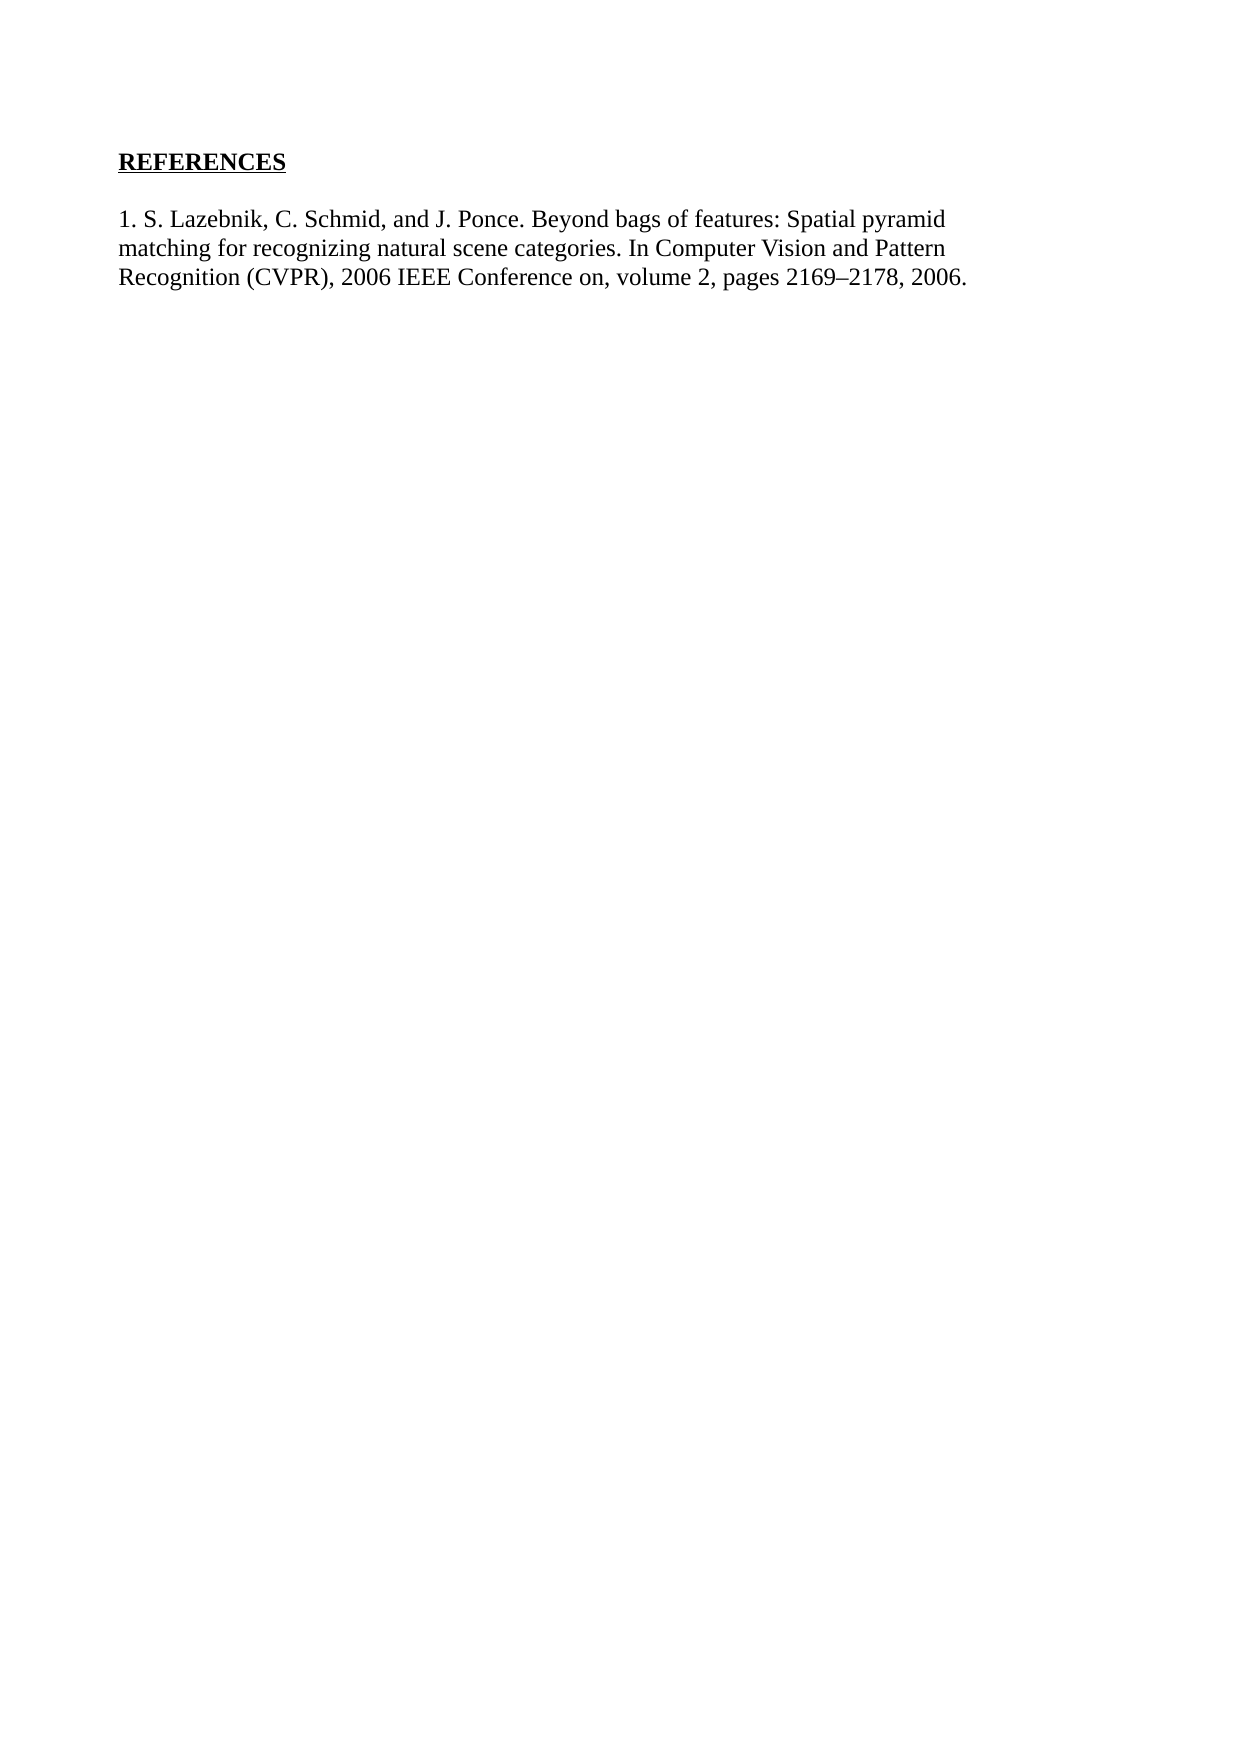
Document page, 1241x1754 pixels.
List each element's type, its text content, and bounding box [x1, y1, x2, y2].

text matching for recognizing natural scene categories. In Computer Vision and Pattern [118, 233, 1122, 262]
text Recognition (CVPR), 2006 IEEE Conference on, volume 2, pages 2169–2178, 2006. [118, 262, 1122, 291]
text REFERENCES [118, 147, 1122, 176]
text 1. S. Lazebnik, C. Schmid, and J. Ponce. Beyond bags of features: Spatial pyramid [118, 204, 1122, 233]
